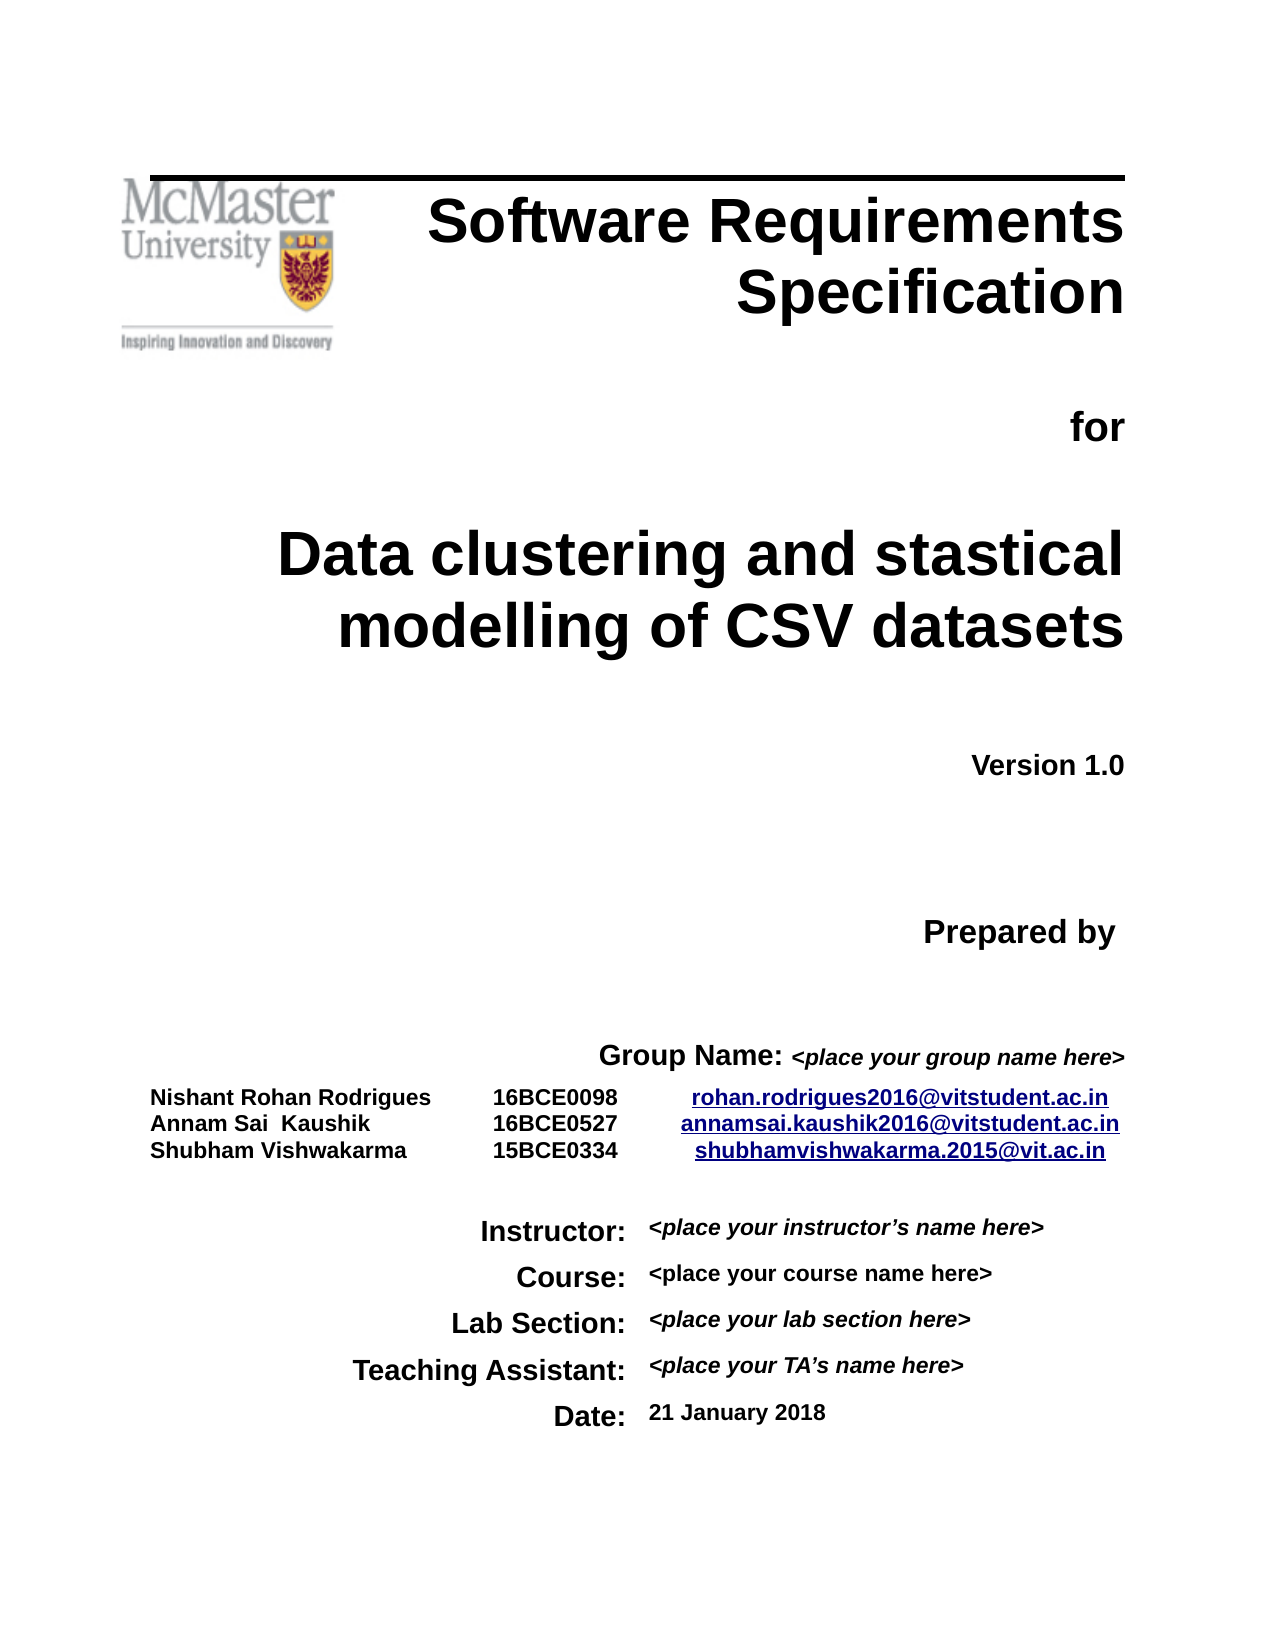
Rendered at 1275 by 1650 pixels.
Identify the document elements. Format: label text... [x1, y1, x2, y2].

subtitle Software Requirements Specification [374, 181, 1125, 327]
table_header rohan.rodrigues2016@vitstudent.ac.in [664, 1084, 1136, 1110]
picture [83, 160, 374, 384]
table_cell shubhamvishwakarma.2015@vit.ac.in [664, 1137, 1136, 1163]
table_header Instructor: [327, 1202, 637, 1248]
table_cell annamsai.kaushik2016@vitstudent.ac.in [664, 1110, 1136, 1137]
text Group Name: <place your group name here> [150, 1038, 1125, 1071]
subtitle Data clustering and stastical modelling of CSV datasets [150, 517, 1125, 660]
table_cell 21 January 2018 [637, 1386, 1136, 1432]
text Version 1.0 [150, 748, 1125, 781]
table_cell <place your lab section here> [637, 1294, 1136, 1340]
table_header Nishant Rohan Rodrigues [139, 1084, 446, 1110]
text Prepared by [150, 912, 1125, 950]
table_cell Teaching Assistant: [327, 1340, 637, 1386]
table_cell 15BCE0334 [446, 1137, 664, 1163]
table_header 16BCE0098 [446, 1084, 664, 1110]
table_cell Annam Sai Kaushik [139, 1110, 446, 1137]
table_cell 16BCE0527 [446, 1110, 664, 1137]
subtitle for [150, 402, 1125, 450]
table_cell Date: [327, 1386, 637, 1432]
table_cell <place your course name here> [637, 1248, 1136, 1294]
table_cell <place your TA’s name here> [637, 1340, 1136, 1386]
table_cell Lab Section: [327, 1294, 637, 1340]
table_cell Shubham Vishwakarma [139, 1137, 446, 1163]
table_cell Course: [327, 1248, 637, 1294]
table_header <place your instructor’s name here> [637, 1202, 1136, 1248]
